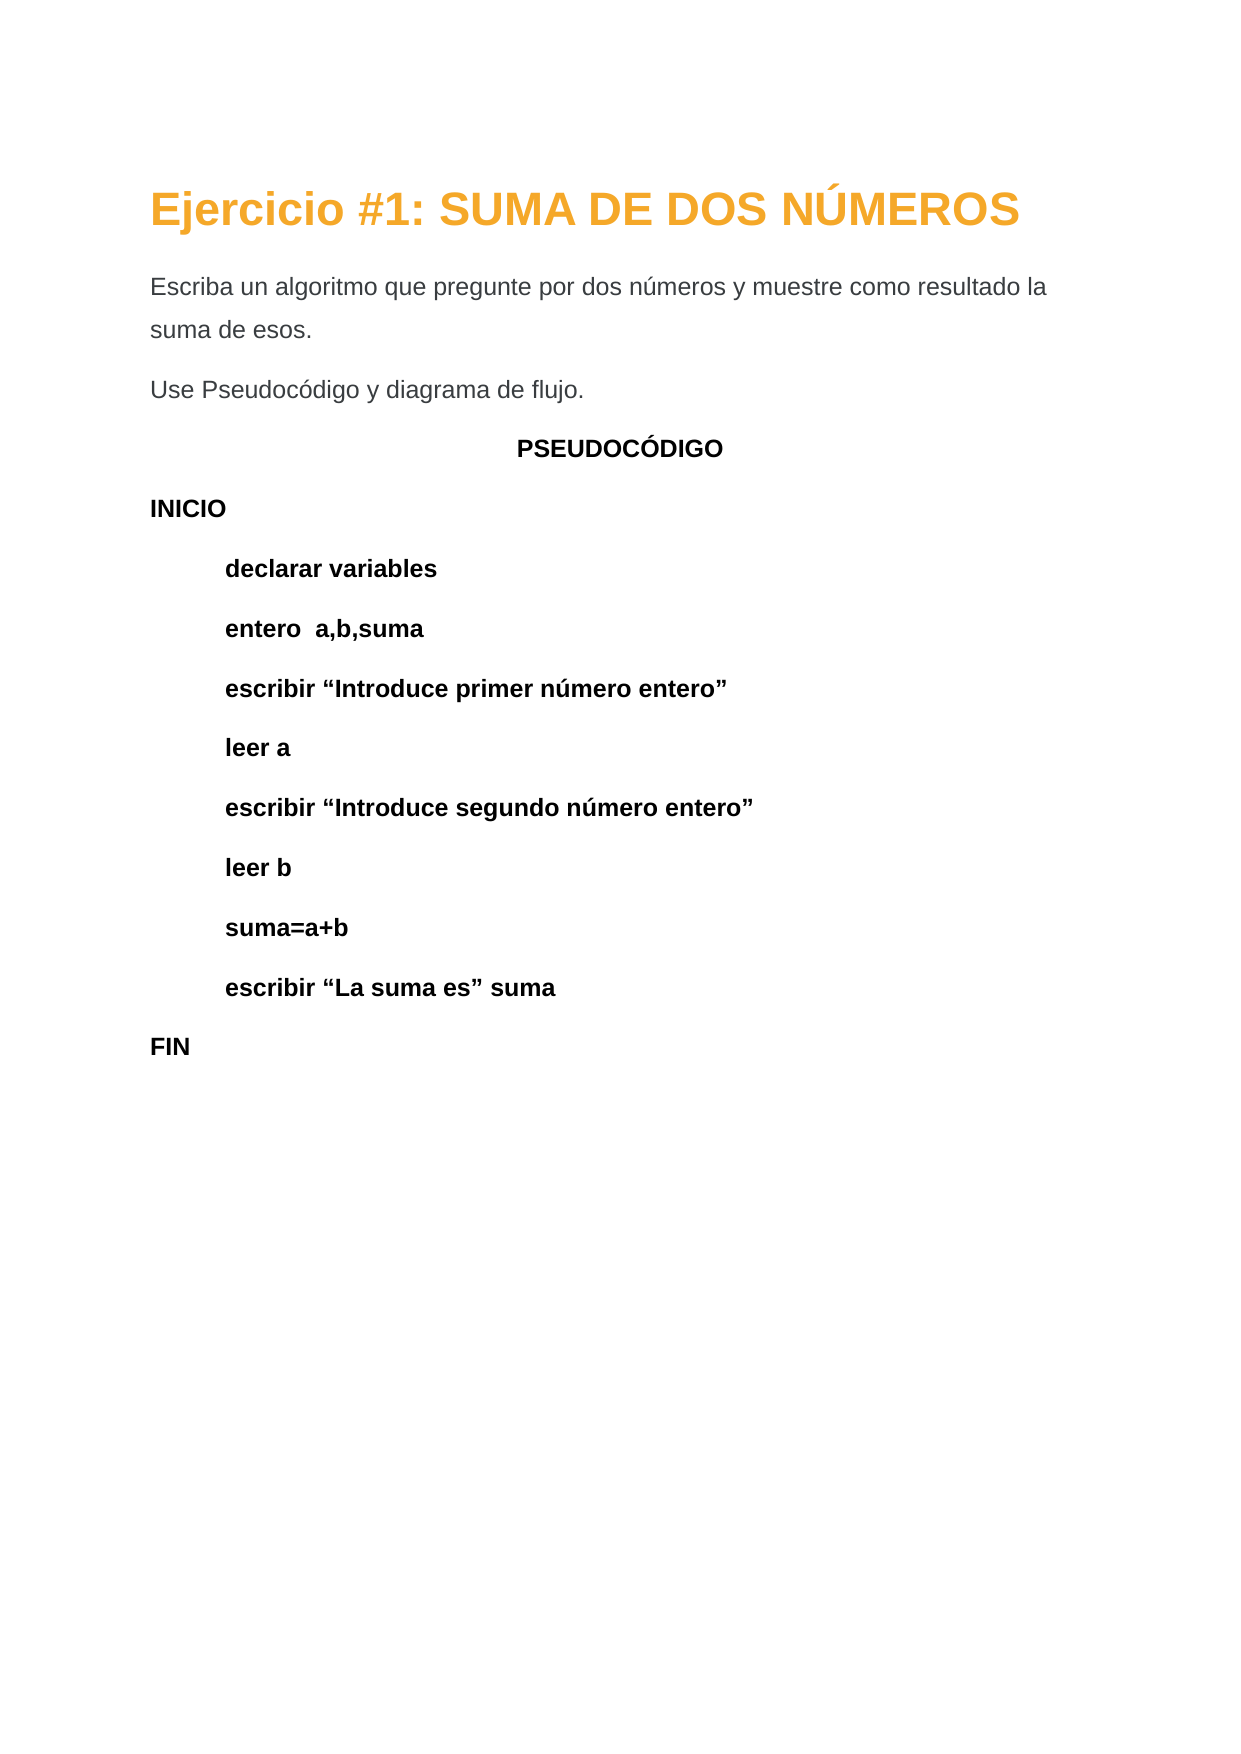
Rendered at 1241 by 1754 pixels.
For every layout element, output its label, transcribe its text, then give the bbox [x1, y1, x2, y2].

text INICIO [150, 494, 1090, 523]
text leer b [150, 853, 1090, 882]
text suma=a+b [150, 913, 1090, 942]
text leer a [150, 733, 1090, 762]
text PSEUDOCÓDIGO [150, 434, 1090, 463]
text escribir “La suma es” suma [150, 973, 1090, 1001]
text declarar variables [150, 554, 1090, 583]
subtitle Ejercicio #1: SUMA DE DOS NÚMEROS [150, 181, 1090, 235]
text entero a,b,suma [150, 614, 1090, 643]
text Escriba un algoritmo que pregunte por dos números y muestre como resultado la suma de esos. [150, 272, 1090, 344]
text escribir “Introduce segundo número entero” [150, 793, 1090, 822]
text FIN [150, 1032, 1090, 1061]
text Use Pseudocódigo y diagrama de flujo. [150, 375, 1090, 403]
text escribir “Introduce primer número entero” [150, 674, 1090, 702]
